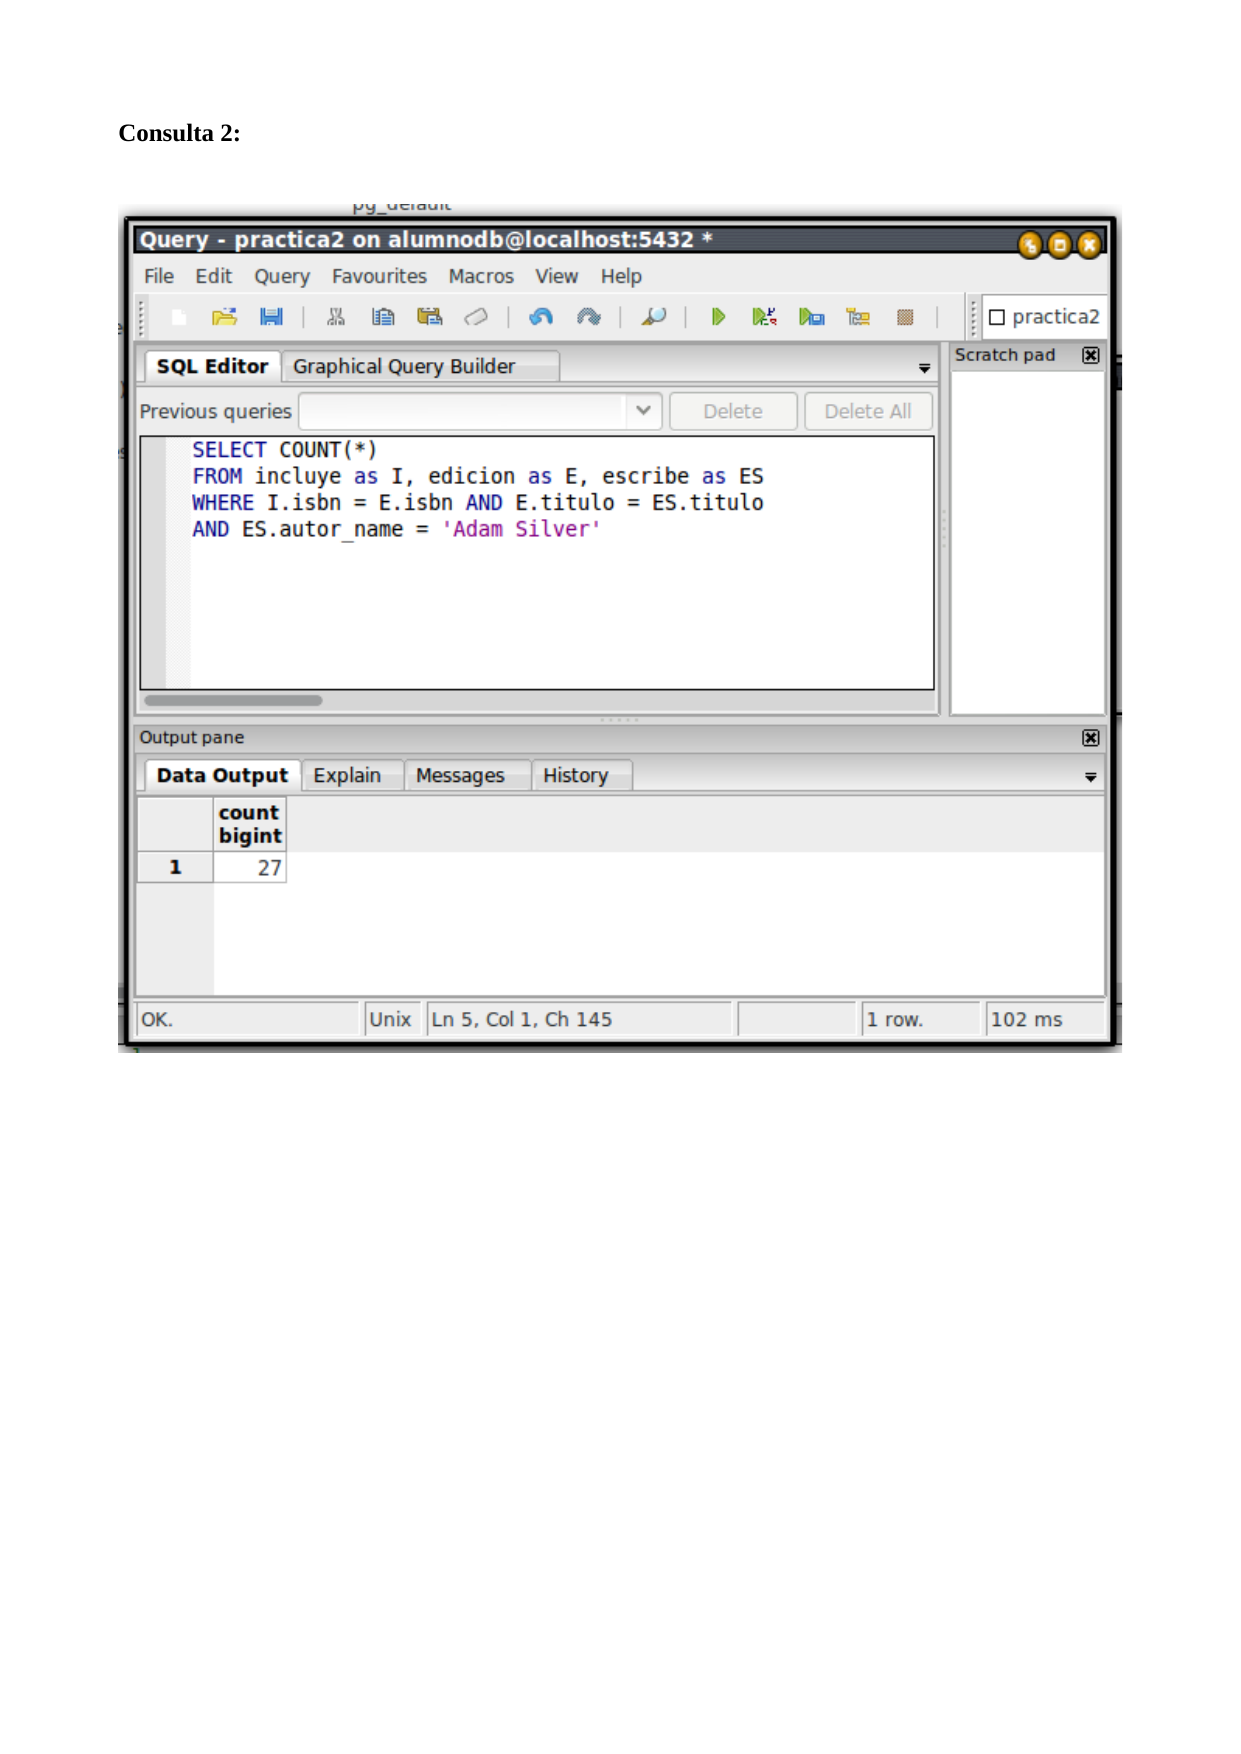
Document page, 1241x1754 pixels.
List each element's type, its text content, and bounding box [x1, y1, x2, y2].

text Consulta 2: [118, 118, 1122, 147]
